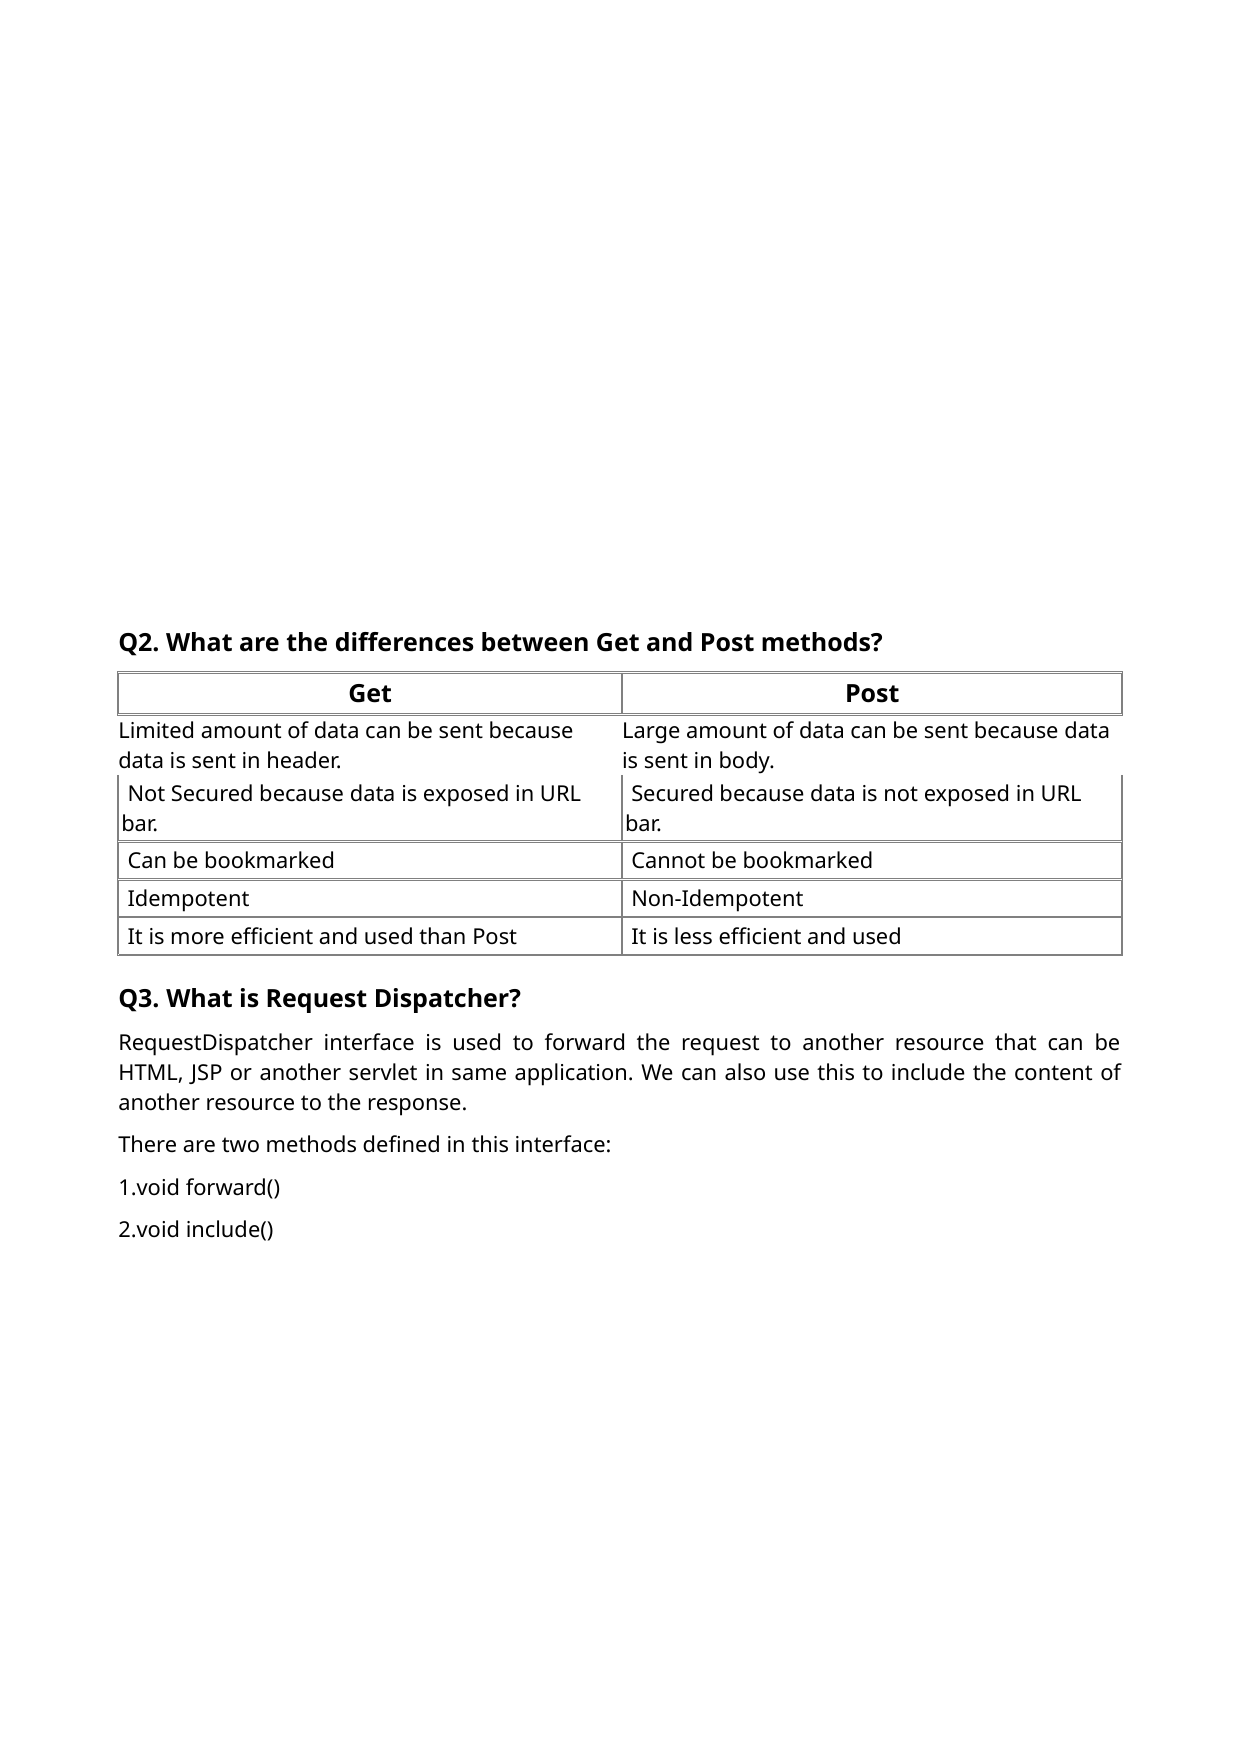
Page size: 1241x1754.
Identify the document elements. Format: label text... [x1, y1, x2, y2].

table_cell Not Secured because data is exposed in URL bar. [119, 775, 621, 840]
subtitle Q2. What are the differences between Get and Post methods? [118, 624, 1122, 658]
text 2.void include() [118, 1214, 1122, 1244]
table_cell Limited amount of data can be sent because data is sent in header. [118, 716, 622, 775]
text There are two methods defined in this interface: [118, 1129, 1122, 1159]
table_header Get [119, 674, 621, 713]
subtitle Q3. What is Request Dispatcher? [118, 981, 1122, 1015]
table_cell Can be bookmarked [119, 843, 621, 878]
table_cell Cannot be bookmarked [623, 843, 1121, 878]
table_cell Large amount of data can be sent because data is sent in body. [622, 716, 1122, 775]
table_header Post [623, 674, 1121, 713]
table_cell It is less efficient and used [623, 918, 1121, 954]
text RequestDispatcher interface is used to forward the request to another resource that can be HTML, JSP or another servlet in same application. We can also use this to include the content of another resource to the response. [118, 1027, 1122, 1117]
table_cell It is more efficient and used than Post [119, 918, 621, 954]
text 1.void forward() [118, 1172, 1122, 1201]
table_cell Idempotent [119, 881, 621, 916]
table_cell Secured because data is not exposed in URL bar. [623, 775, 1121, 840]
table_cell Non-Idempotent [623, 881, 1121, 916]
